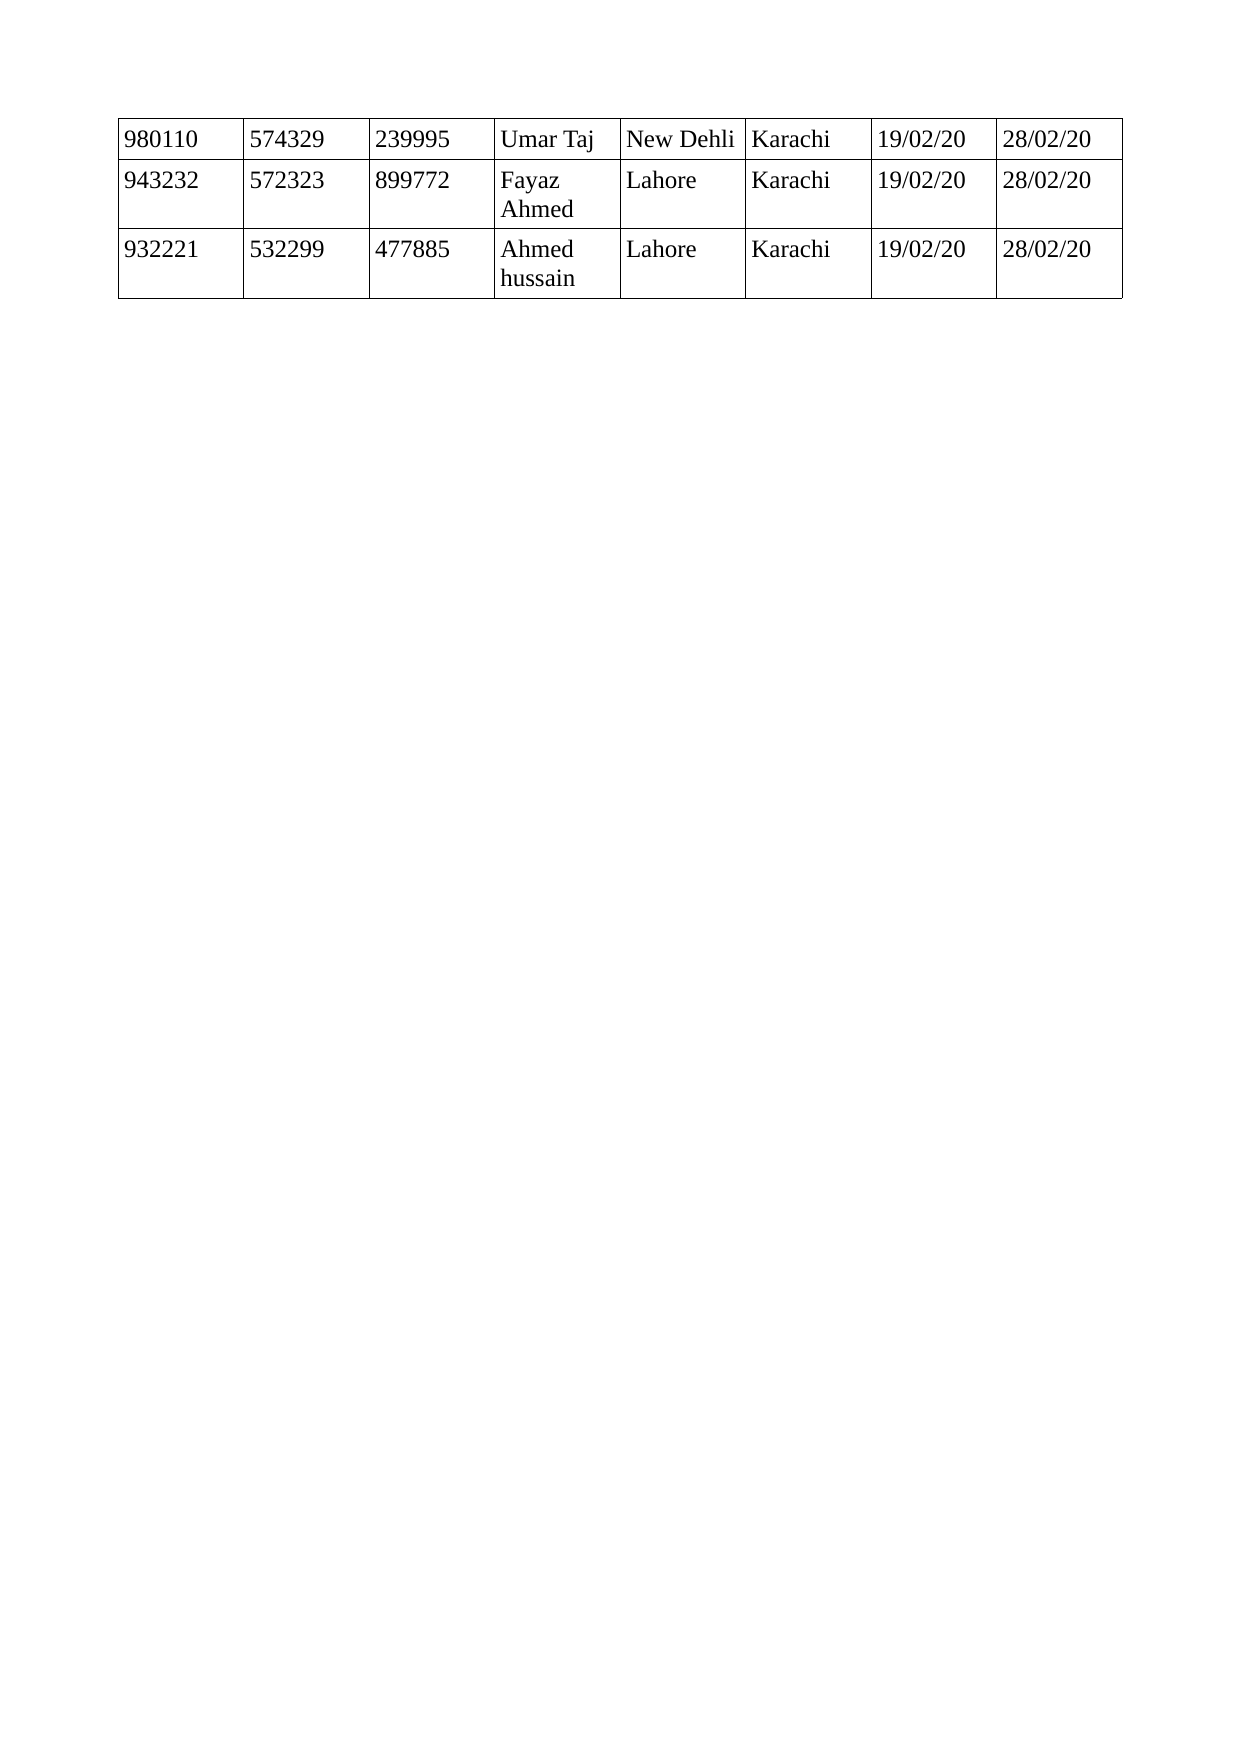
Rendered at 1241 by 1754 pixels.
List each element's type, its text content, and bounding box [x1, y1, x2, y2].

table_cell 28/02/20 [997, 119, 1122, 159]
table_cell 28/02/20 [997, 229, 1122, 298]
table_cell 980110 [119, 119, 243, 159]
table_cell 943232 [119, 160, 243, 228]
table_cell 574329 [244, 119, 369, 159]
table_cell Fayaz Ahmed [495, 160, 620, 228]
table_cell 932221 [119, 229, 243, 298]
table_cell 477885 [370, 229, 494, 298]
table_cell New Dehli [621, 119, 745, 159]
table_cell 572323 [244, 160, 369, 228]
table_cell 19/02/20 [872, 119, 996, 159]
table_cell 19/02/20 [872, 160, 996, 228]
table_cell Ahmed hussain [495, 229, 620, 298]
table_cell 532299 [244, 229, 369, 298]
table_cell Karachi [746, 119, 871, 159]
table_cell Umar Taj [495, 119, 620, 159]
table_cell 19/02/20 [872, 229, 996, 298]
table_cell 28/02/20 [997, 160, 1122, 228]
table_cell Lahore [621, 160, 745, 228]
table_cell 899772 [370, 160, 494, 228]
table_cell 239995 [370, 119, 494, 159]
table_cell Karachi [746, 229, 871, 298]
table_cell Karachi [746, 160, 871, 228]
table_cell Lahore [621, 229, 745, 298]
